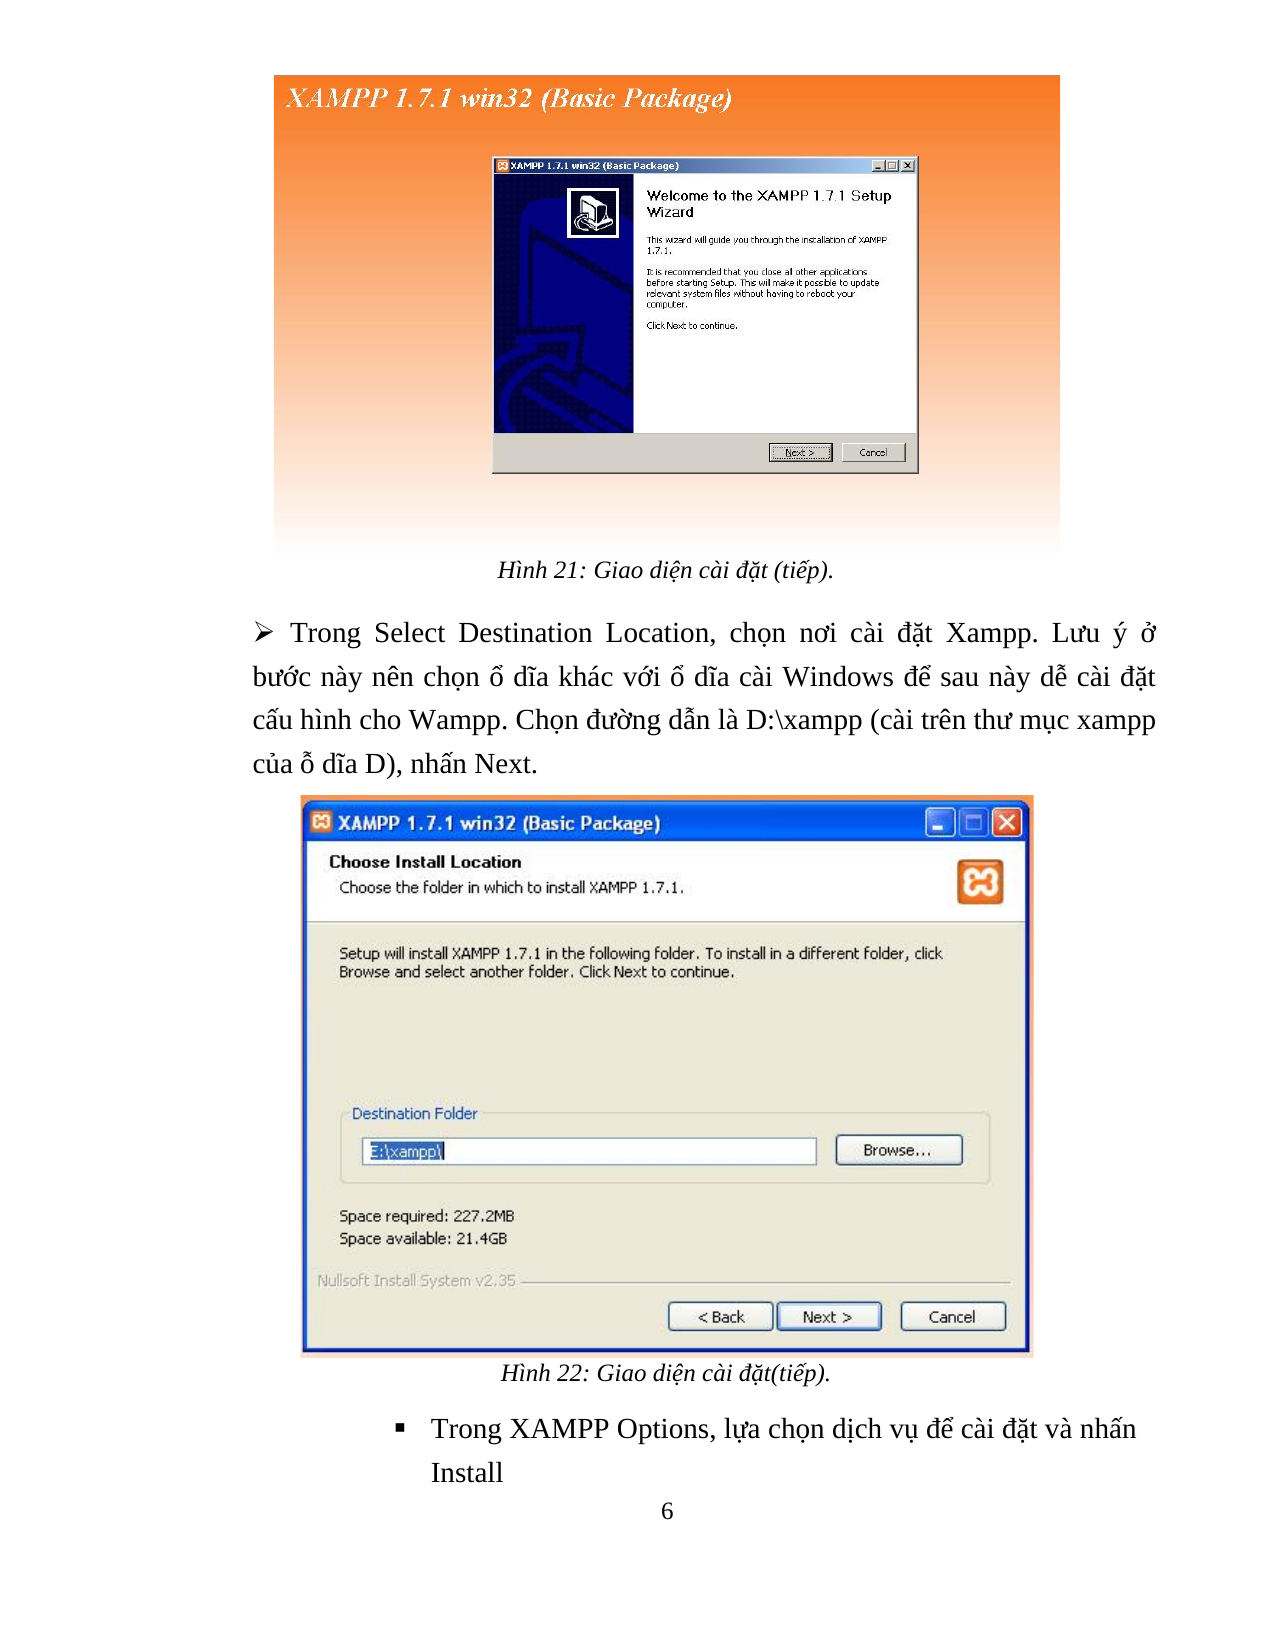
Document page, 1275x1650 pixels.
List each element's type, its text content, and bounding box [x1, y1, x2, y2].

list Trong Select Destination Location, chọn nơi cài đặt Xampp. Lưu ý ở bước này nên chọn ổ dĩa khác với ổ dĩa cài Windows để sau này dễ cài đặt cấu hình cho Wampp. Chọn đường dẫn là D:\xampp (cài trên thư mục xampp của ỗ dĩa D), nhấn Next. [215, 615, 1157, 779]
text Hình 21: Giao diện cài đặt (tiếp). [177, 555, 1157, 584]
text Hình 22: Giao diện cài đặt(tiếp). [177, 1358, 1157, 1387]
list Trong XAMPP Options, lựa chọn dịch vụ để cài đặt và nhấn Install [393, 1412, 1157, 1489]
